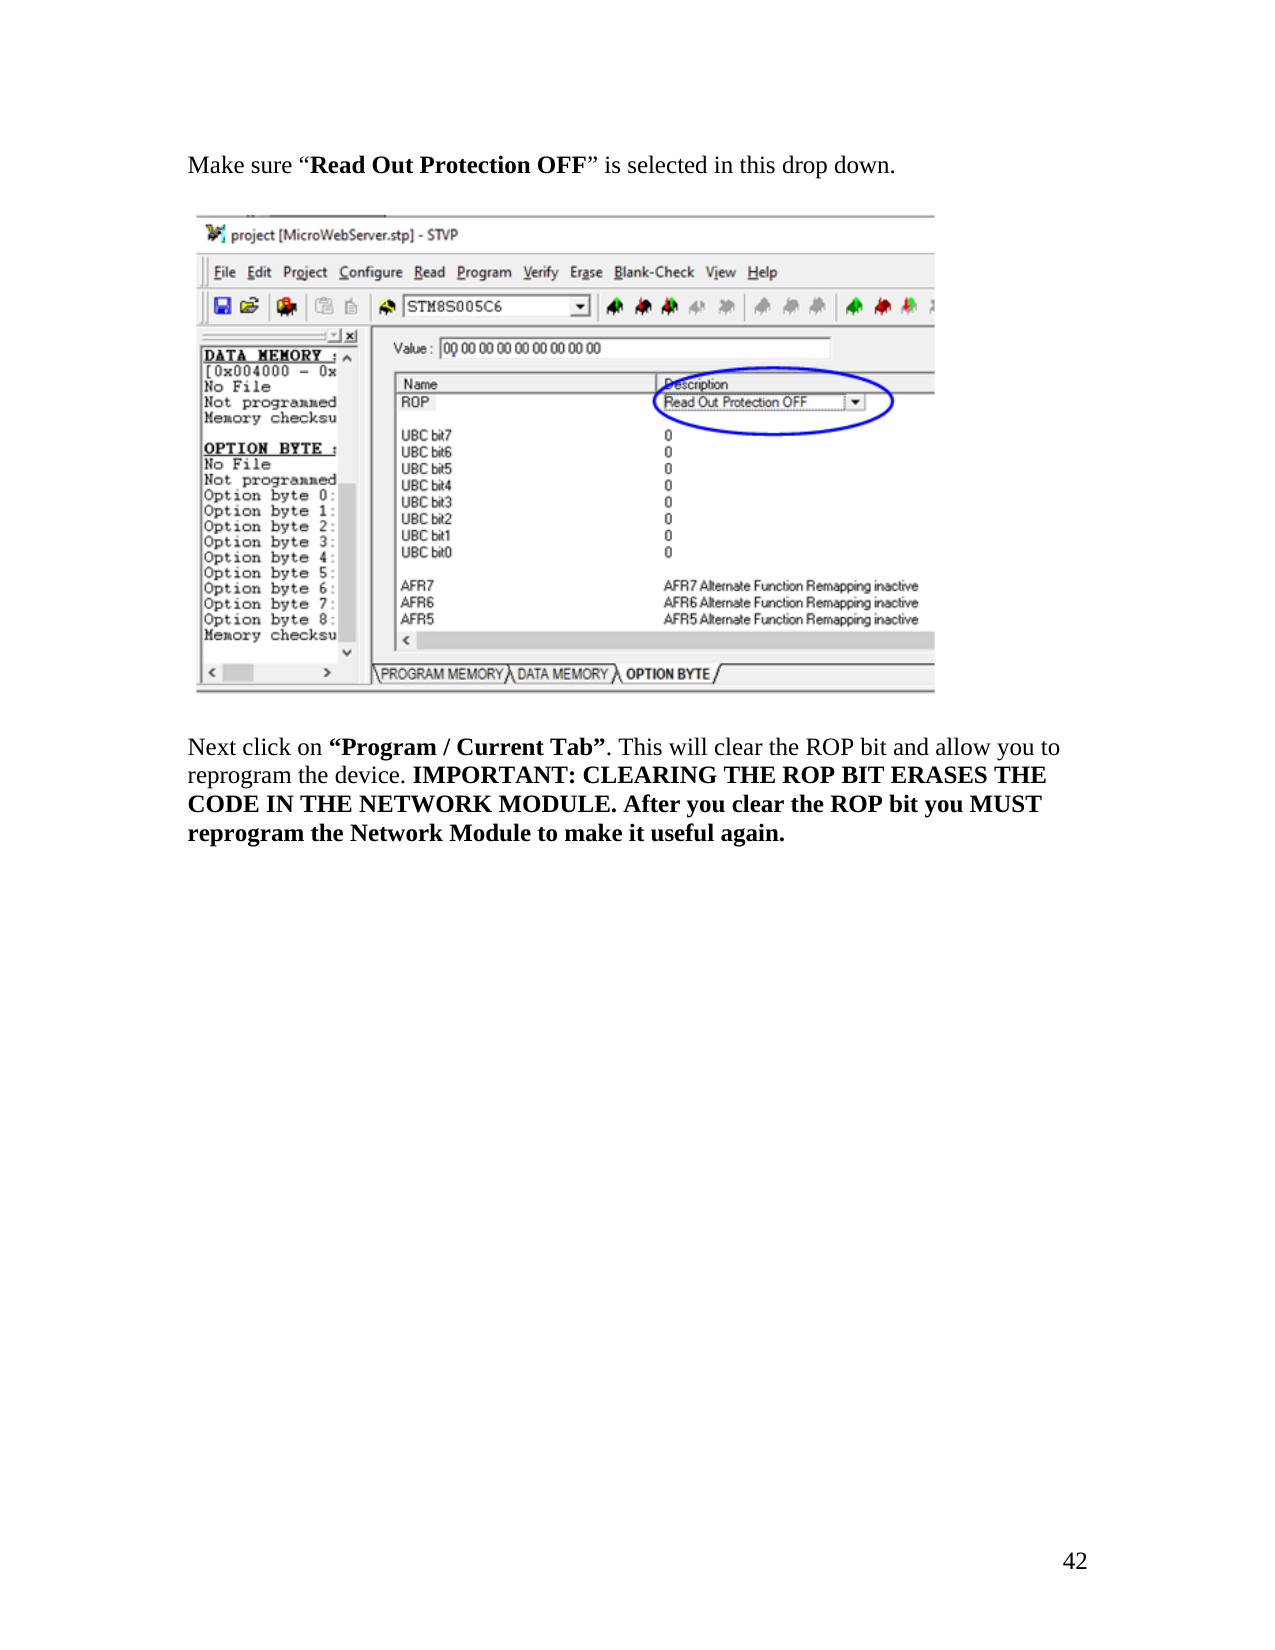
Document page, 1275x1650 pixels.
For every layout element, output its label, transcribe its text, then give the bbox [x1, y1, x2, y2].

text Next click on “Program / Current Tab”. This will clear the ROP bit and allow you to reprogram the device. IMPORTANT: CLEARING THE ROP BIT ERASES THE CODE IN THE NETWORK MODULE. After you clear the ROP bit you MUST reprogram the Network Module to make it useful again. [187, 732, 1087, 847]
picture [187, 207, 943, 703]
text Make sure “Read Out Protection OFF” is selected in this drop down. [187, 150, 1087, 179]
